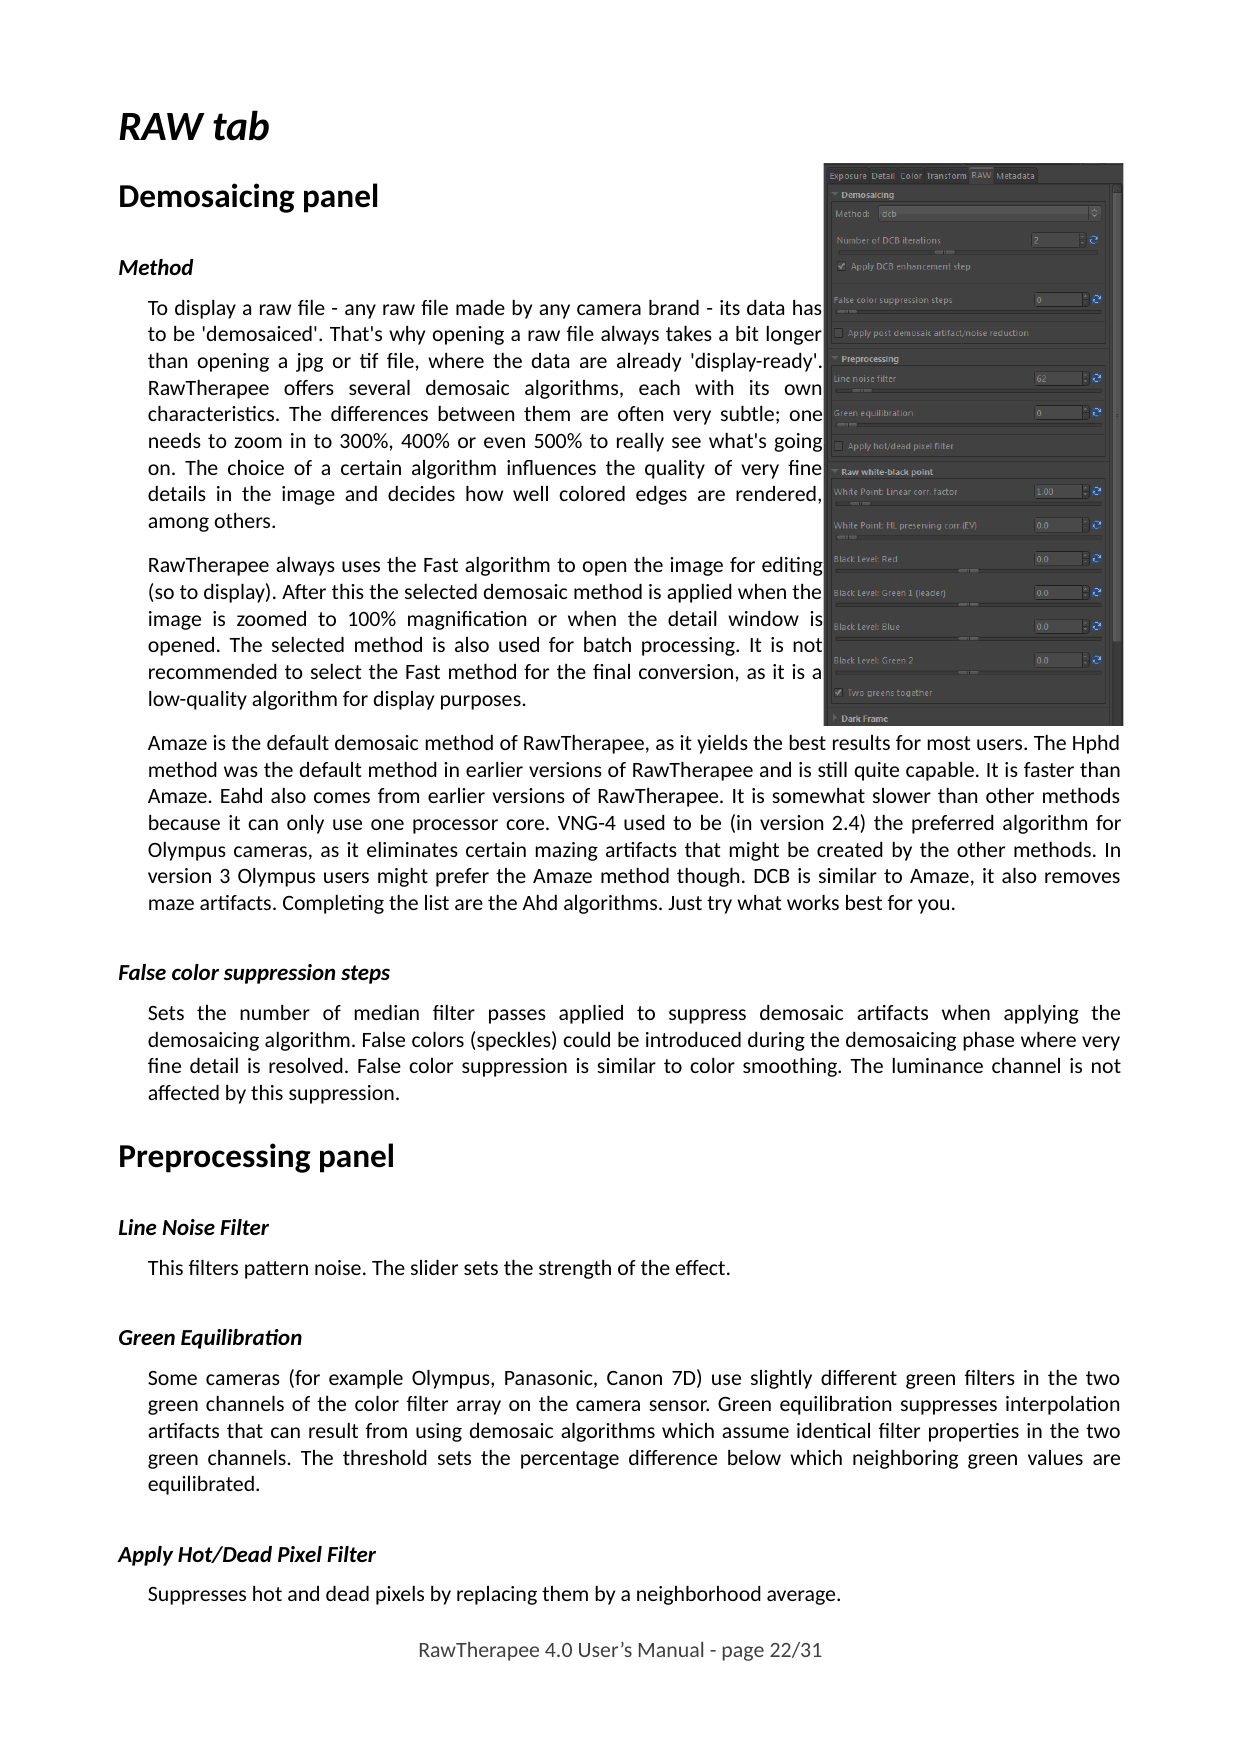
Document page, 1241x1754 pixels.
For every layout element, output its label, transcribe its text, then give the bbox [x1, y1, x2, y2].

text Some cameras (for example Olympus, Panasonic, Canon 7D) use slightly different green filters in the two green channels of the color filter array on the camera sensor. Green equilibration suppresses interpolation artifacts that can result from using demosaic algorithms which assume identical filter properties in the two green channels. The threshold sets the percentage difference below which neighboring green values are equilibrated. [148, 1364, 1122, 1497]
subtitle Line Noise Filter [118, 1213, 1122, 1241]
subtitle RAW tab [118, 100, 1122, 151]
subtitle Demosaicing panel [118, 175, 823, 216]
text Suppresses hot and dead pixels by replacing them by a neighborhood average. [148, 1580, 1122, 1607]
subtitle Method [118, 253, 823, 281]
subtitle Preprocessing panel [118, 1135, 1122, 1176]
text This filters pattern noise. The slider sets the strength of the effect. [148, 1254, 1122, 1281]
subtitle Green Equilibration [118, 1323, 1122, 1351]
subtitle False color suppression steps [118, 958, 1122, 987]
text RawTherapee always uses the Fast algorithm to open the image for editing (so to display). After this the selected demosaic method is applied when the image is zoomed to 100% magnification or when the detail window is opened. The selected method is also used for batch processing. It is not recommended to select the Fast method for the final conversion, as it is a low-quality algorithm for display purposes. [148, 551, 823, 711]
text To display a raw file - any raw file made by any camera brand - its data has to be 'demosaiced'. That's why opening a raw file always takes a bit longer than opening a jpg or tif file, where the data are already 'display-ready'. RawTherapee offers several demosaic algorithms, each with its own characteristics. The differences between them are often very subtle; one needs to zoom in to 300%, 400% or even 500% to really see what's going on. The choice of a certain algorithm influences the quality of very fine details in the image and decides how well colored edges are rendered, among others. [148, 294, 823, 534]
text Sets the number of median filter passes applied to suppress demosaic artifacts when applying the demosaicing algorithm. False colors (speckles) could be introduced during the demosaicing phase where very fine detail is resolved. False color suppression is similar to color smoothing. The luminance channel is not affected by this suppression. [148, 999, 1122, 1106]
subtitle Apply Hot/Dead Pixel Filter [118, 1540, 1122, 1568]
text Amaze is the default demosaic method of RawTherapee, as it yields the best results for most users. The Hphd method was the default method in earlier versions of RawTherapee and is still quite capable. It is faster than Amaze. Eahd also comes from earlier versions of RawTherapee. It is somewhat slower than other methods because it can only use one processor core. VNG-4 used to be (in version 2.4) the preferred algorithm for Olympus cameras, as it eliminates certain mazing artifacts that might be created by the other methods. In version 3 Olympus users might prefer the Amaze method though. DCB is similar to Amaze, it also removes maze artifacts. Completing the list are the Ahd algorithms. Just try what works best for you. [148, 729, 1122, 916]
